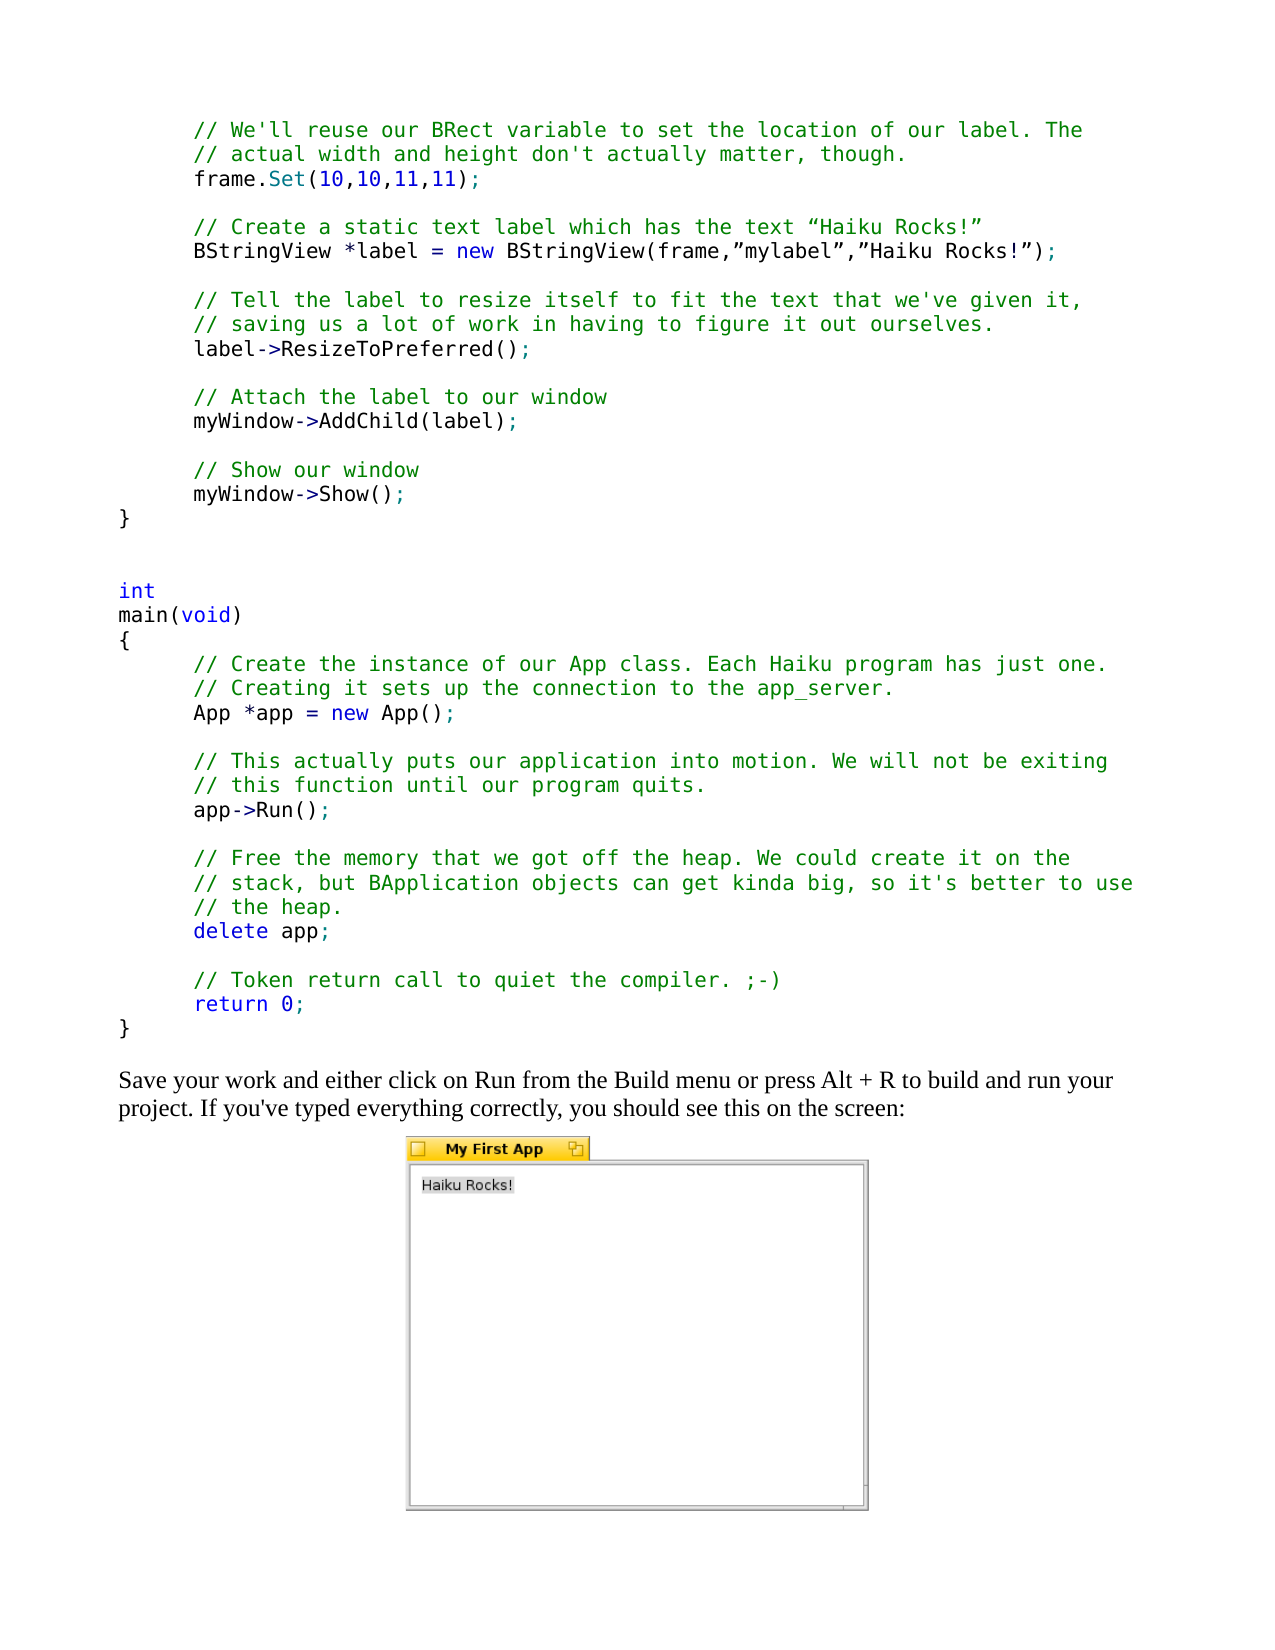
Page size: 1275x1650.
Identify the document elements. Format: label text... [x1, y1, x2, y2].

text // Attach the label to our window [118, 385, 1157, 409]
text // Creating it sets up the connection to the app_server. [118, 676, 1157, 701]
text Save your work and either click on Run from the Build menu or press Alt + R to build and run your project. If you've typed everything correctly, you should see this on the screen: [118, 1065, 1157, 1122]
text // actual width and height don't actually matter, though. [118, 142, 1157, 167]
text } [118, 506, 1157, 531]
text // the heap. [118, 895, 1157, 919]
text BStringView *label = new BStringView(frame,”mylabel”,”Haiku Rocks!”); [118, 239, 1157, 264]
text // this function until our program quits. [118, 773, 1157, 798]
text // Create the instance of our App class. Each Haiku program has just one. [118, 652, 1157, 676]
text // stack, but BApplication objects can get kinda big, so it's better to use [118, 871, 1157, 895]
text myWindow->AddChild(label); [118, 409, 1157, 434]
picture [405, 1136, 870, 1512]
text main(void) [118, 603, 1157, 628]
text label->ResizeToPreferred(); [118, 337, 1157, 361]
text app->Run(); [118, 798, 1157, 822]
text App *app = new App(); [118, 701, 1157, 725]
text // Show our window [118, 458, 1157, 482]
text delete app; [118, 919, 1157, 943]
text // Create a static text label which has the text “Haiku Rocks!” [118, 215, 1157, 239]
text int [118, 579, 1157, 603]
text frame.Set(10,10,11,11); [118, 167, 1157, 191]
text // We'll reuse our BRect variable to set the location of our label. The [118, 118, 1157, 142]
text // This actually puts our application into motion. We will not be exiting [118, 749, 1157, 773]
text // Free the memory that we got off the heap. We could create it on the [118, 846, 1157, 871]
text return 0; } [118, 992, 1157, 1040]
text // saving us a lot of work in having to figure it out ourselves. [118, 312, 1157, 337]
text // Token return call to quiet the compiler. ;-) [118, 968, 1157, 992]
text // Tell the label to resize itself to fit the text that we've given it, [118, 288, 1157, 312]
text { [118, 628, 1157, 652]
text myWindow->Show(); [118, 482, 1157, 506]
